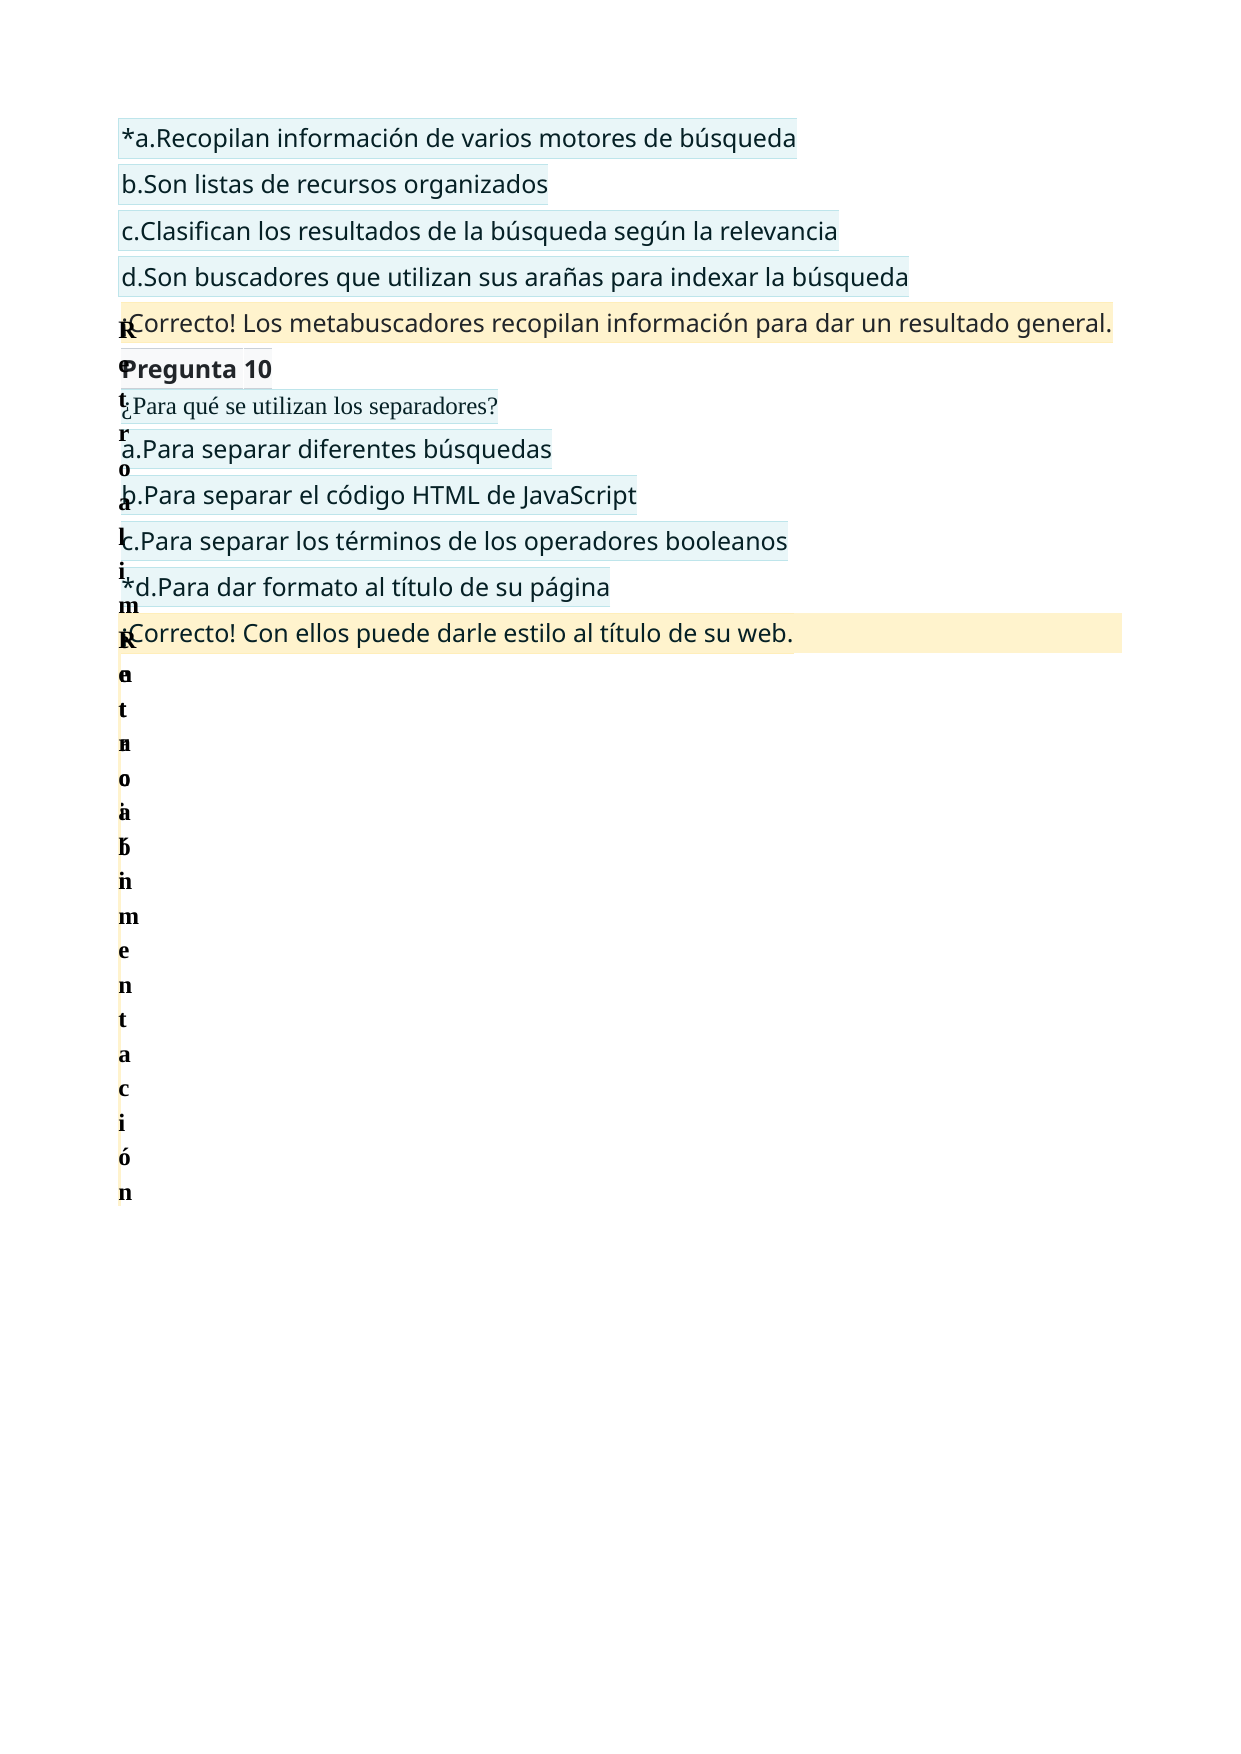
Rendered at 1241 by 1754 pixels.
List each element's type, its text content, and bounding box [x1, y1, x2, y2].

text *d.Para dar formato al título de su página [121, 567, 1122, 607]
text a.Para separar diferentes búsquedas [121, 428, 1122, 468]
text c.Clasifican los resultados de la búsqueda según la relevancia [119, 210, 1122, 250]
text *a.Recopilan información de varios motores de búsqueda [119, 118, 1122, 158]
text ¡Correcto! Los metabuscadores recopilan información para dar un resultado general. [118, 302, 1122, 342]
text ¡Correcto! Con ellos puede darle estilo al título de su web. [118, 613, 1122, 653]
text c.Para separar los términos de los operadores booleanos [121, 521, 1122, 561]
text ¿Para qué se utilizan los separadores? [121, 388, 1122, 423]
text b.Son listas de recursos organizados [119, 164, 1122, 204]
subtitle Pregunta 10 [121, 348, 1122, 388]
text d.Son buscadores que utilizan sus arañas para indexar la búsqueda [119, 256, 1122, 296]
text b.Para separar el código HTML de JavaScript [121, 474, 1122, 514]
